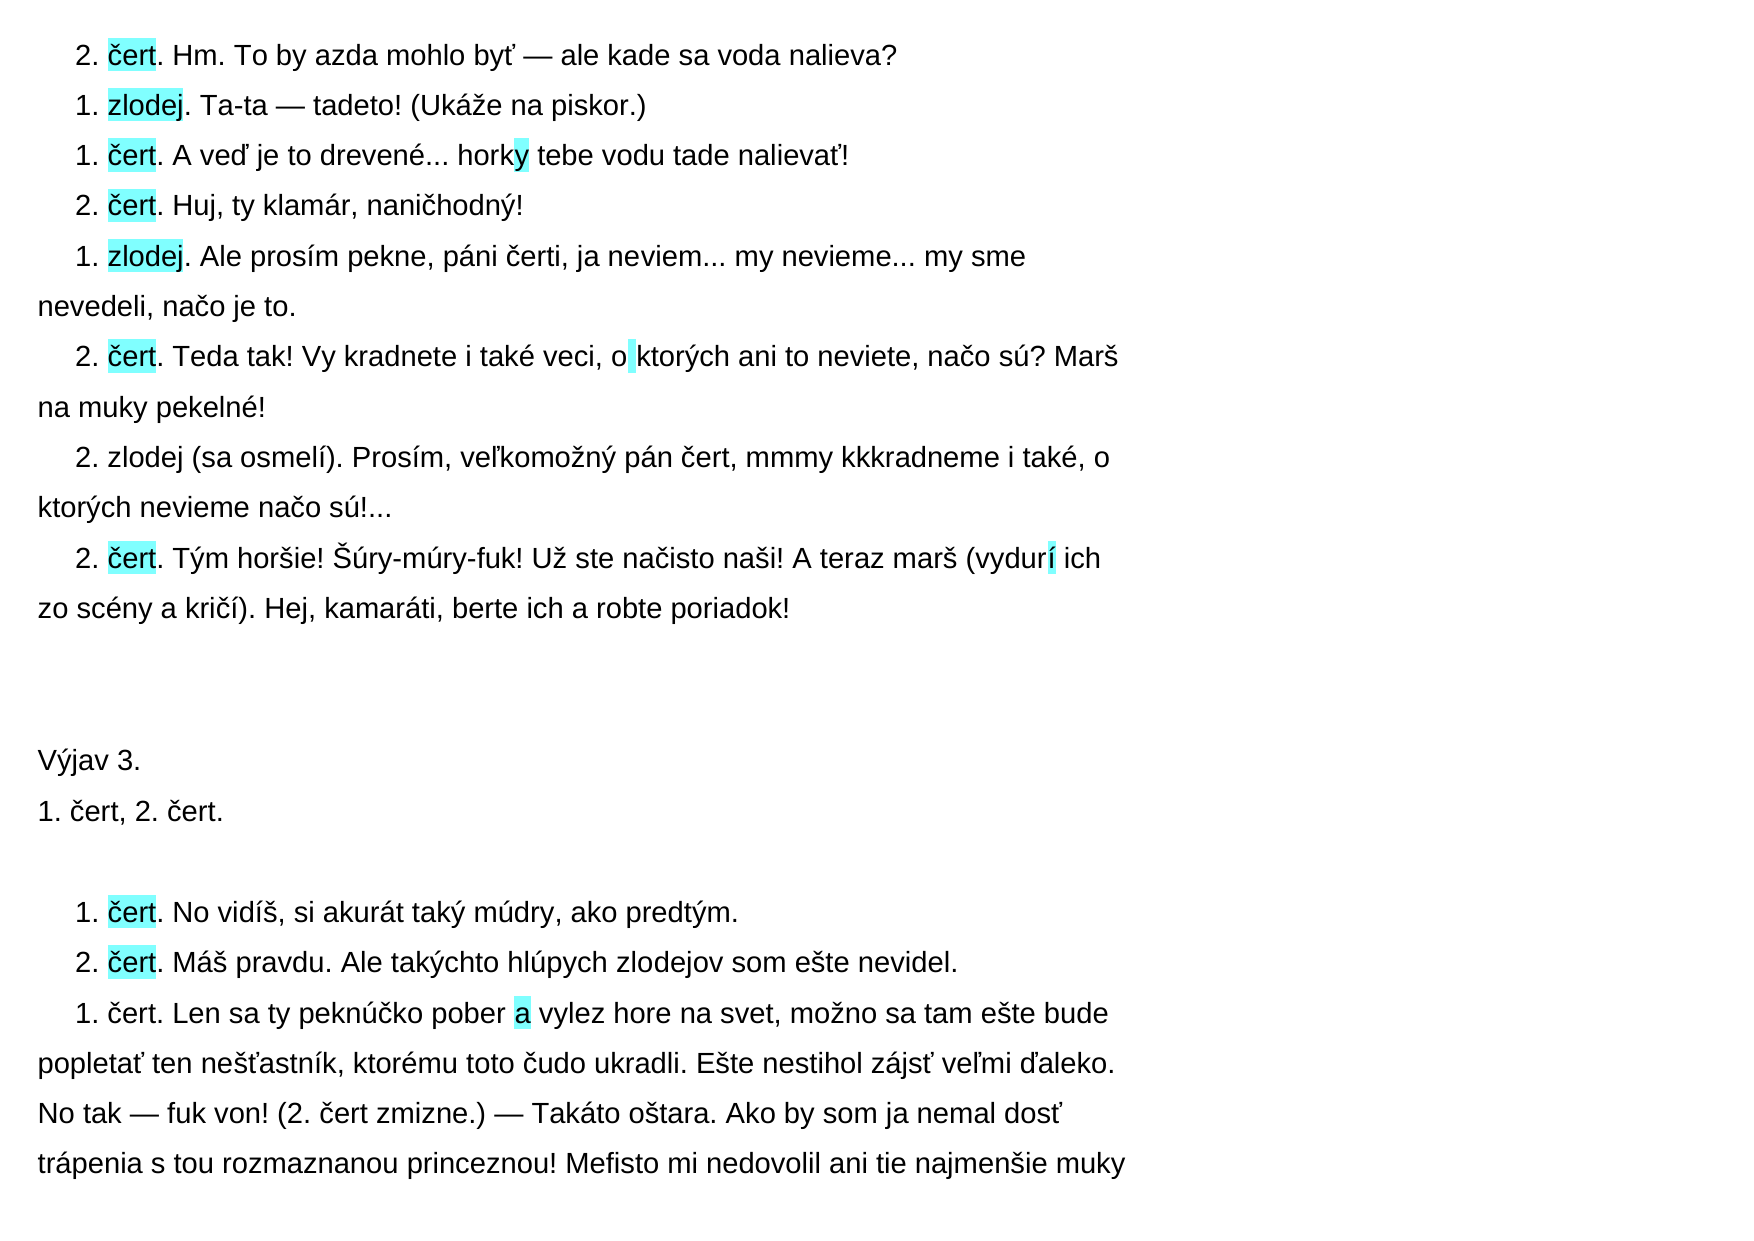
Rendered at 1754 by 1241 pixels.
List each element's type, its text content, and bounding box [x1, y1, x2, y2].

text 1. zlodej. Ta-ta — tadeto! (Ukáže na piskor.) [37, 88, 1130, 121]
text 1. zlodej. Ale prosím pekne, páni čerti, ja ne­viem... my nevieme... my sme nevedeli, načo je to. [37, 239, 1130, 323]
text 2. čert. Máš pravdu. Ale takýchto hlúpych zlo­dejov som ešte nevidel. [37, 945, 1130, 979]
text 1. čert, 2. čert. [37, 794, 1130, 827]
text 1. čert. Len sa ty peknúčko pober a vylez hore na svet, možno sa tam ešte bude popletať ten ne­šťastník, ktorému toto čudo ukradli. Ešte nestihol zájsť veľmi ďaleko. No tak — fuk von! (2. čert zmizne.) — Takáto oštara. Ako by som ja nemal dosť trápenia s tou rozmaznanou princeznou! Mefisto mi nedovolil ani tie najmenšie muky [37, 996, 1130, 1180]
text 1. čert. No vidíš, si akurát taký múdry, ako predtým. [37, 895, 1130, 928]
text 2. zlodej (sa osmelí). Prosím, veľkomožný pán čert, mmmy kkkradneme i také, o ktorých ne­vieme načo sú!... [37, 440, 1130, 524]
text 2. čert. Tým horšie! Šúry-múry-fuk! Už ste načisto naši! A teraz marš (vydurí ich zo scény a kričí). Hej, kamaráti, berte ich a robte poriadok! [37, 541, 1130, 624]
text 2. čert. Hm. To by azda mohlo byť — ale kade sa voda nalieva? [37, 37, 1130, 71]
text 1. čert. A veď je to drevené... horky tebe vodu tade nalievať! [37, 138, 1130, 172]
text Výjav 3. [37, 743, 1130, 777]
text 2. čert. Teda tak! Vy kradnete i také veci, o ktorých ani to neviete, načo sú? Marš na muky pekelné! [37, 339, 1130, 423]
text 2. čert. Huj, ty klamár, naničhodný! [37, 188, 1130, 222]
